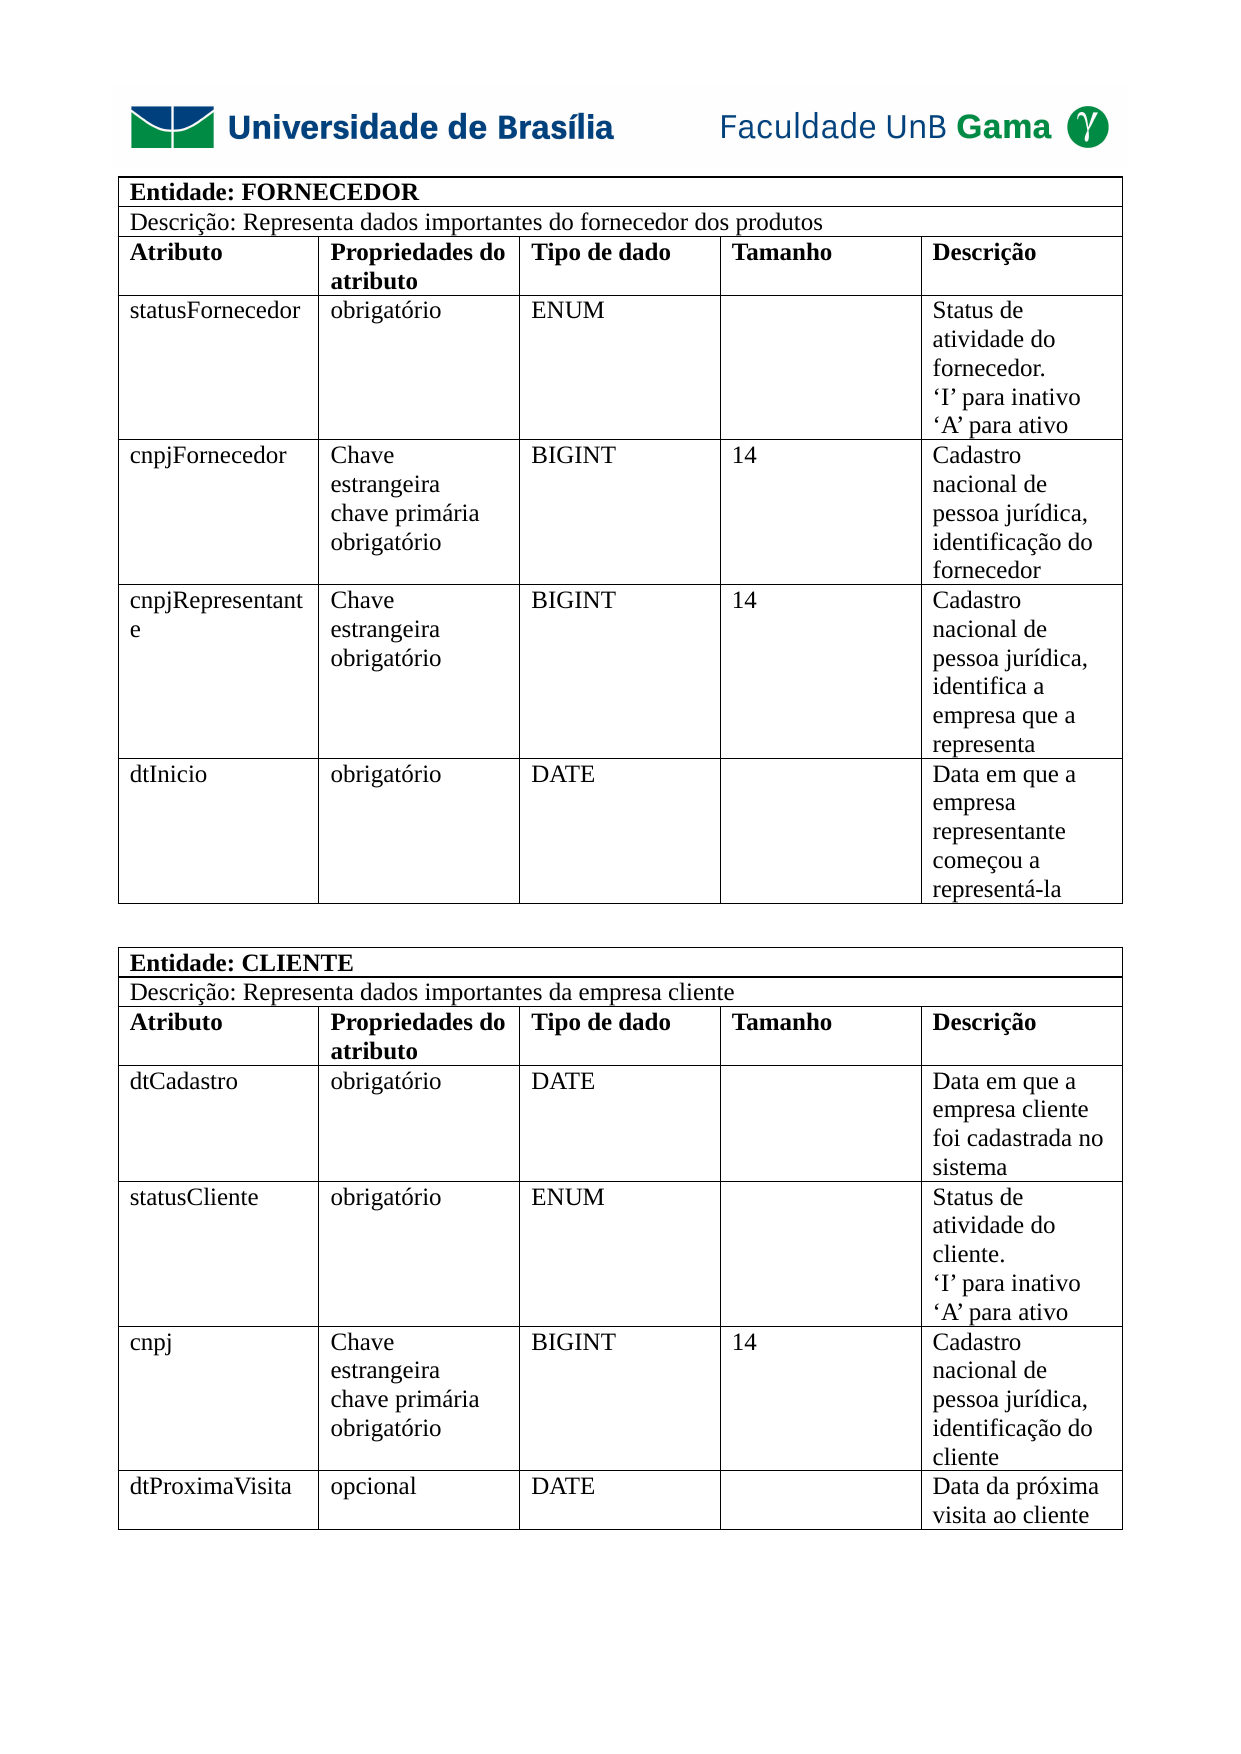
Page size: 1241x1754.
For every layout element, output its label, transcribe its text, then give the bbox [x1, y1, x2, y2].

table_cell Chave estrangeira chave primária obrigatório [319, 1327, 519, 1470]
table_cell DATE [520, 1066, 720, 1181]
table_cell Data em que a empresa representante começou a representá-la [922, 759, 1122, 902]
table_cell Descrição: Representa dados importantes da empresa cliente [119, 978, 1122, 1006]
table_header Entidade: CLIENTE [119, 948, 1122, 976]
table_cell [721, 1066, 921, 1181]
table_cell BIGINT [520, 1327, 720, 1470]
table_cell dtCadastro [119, 1066, 318, 1181]
table_cell statusFornecedor [119, 296, 318, 439]
table_cell obrigatório [319, 759, 519, 902]
table_cell Descrição [922, 1007, 1122, 1065]
table_cell Cadastro nacional de pessoa jurídica, identifica a empresa que a representa [922, 585, 1122, 758]
table_cell Data em que a empresa cliente foi cadastrada no sistema [922, 1066, 1122, 1181]
table_cell ENUM [520, 1182, 720, 1326]
table_cell [721, 296, 921, 439]
table_cell DATE [520, 759, 720, 902]
picture [110, 85, 1130, 169]
table_cell Descrição [922, 237, 1122, 294]
table_cell [721, 1471, 921, 1529]
table_cell 14 [721, 1327, 921, 1470]
table_cell dtProximaVisita [119, 1471, 318, 1529]
table_cell Tamanho [721, 1007, 921, 1065]
table_cell dtInicio [119, 759, 318, 902]
table_cell [721, 759, 921, 902]
table_cell 14 [721, 585, 921, 758]
table_cell obrigatório [319, 1066, 519, 1181]
table_cell Atributo [119, 237, 318, 294]
table_cell Descrição: Representa dados importantes do fornecedor dos produtos [119, 207, 1122, 236]
table_cell Chave estrangeira obrigatório [319, 585, 519, 758]
table_cell Atributo [119, 1007, 318, 1065]
table_cell Cadastro nacional de pessoa jurídica, identificação do cliente [922, 1327, 1122, 1470]
table_cell Cadastro nacional de pessoa jurídica, identificação do fornecedor [922, 440, 1122, 584]
table_cell Data da próxima visita ao cliente [922, 1471, 1122, 1529]
table_cell Status de atividade do fornecedor. ‘I’ para inativo ‘A’ para ativo [922, 296, 1122, 439]
table_cell Propriedades do atributo [319, 1007, 519, 1065]
table_cell BIGINT [520, 585, 720, 758]
table_cell Chave estrangeira chave primária obrigatório [319, 440, 519, 584]
table_cell [721, 1182, 921, 1326]
table_cell DATE [520, 1471, 720, 1529]
table_cell cnpjRepresentante [119, 585, 318, 758]
table_cell Propriedades do atributo [319, 237, 519, 294]
table_cell cnpj [119, 1327, 318, 1470]
table_cell BIGINT [520, 440, 720, 584]
table_cell Tipo de dado [520, 1007, 720, 1065]
table_cell Tamanho [721, 237, 921, 294]
table_cell Tipo de dado [520, 237, 720, 294]
table_cell obrigatório [319, 296, 519, 439]
table_cell obrigatório [319, 1182, 519, 1326]
table_cell statusCliente [119, 1182, 318, 1326]
table_cell ENUM [520, 296, 720, 439]
table_cell opcional [319, 1471, 519, 1529]
table_cell cnpjFornecedor [119, 440, 318, 584]
table_header Entidade: FORNECEDOR [119, 178, 1122, 206]
table_cell 14 [721, 440, 921, 584]
table_cell Status de atividade do cliente. ‘I’ para inativo ‘A’ para ativo [922, 1182, 1122, 1326]
